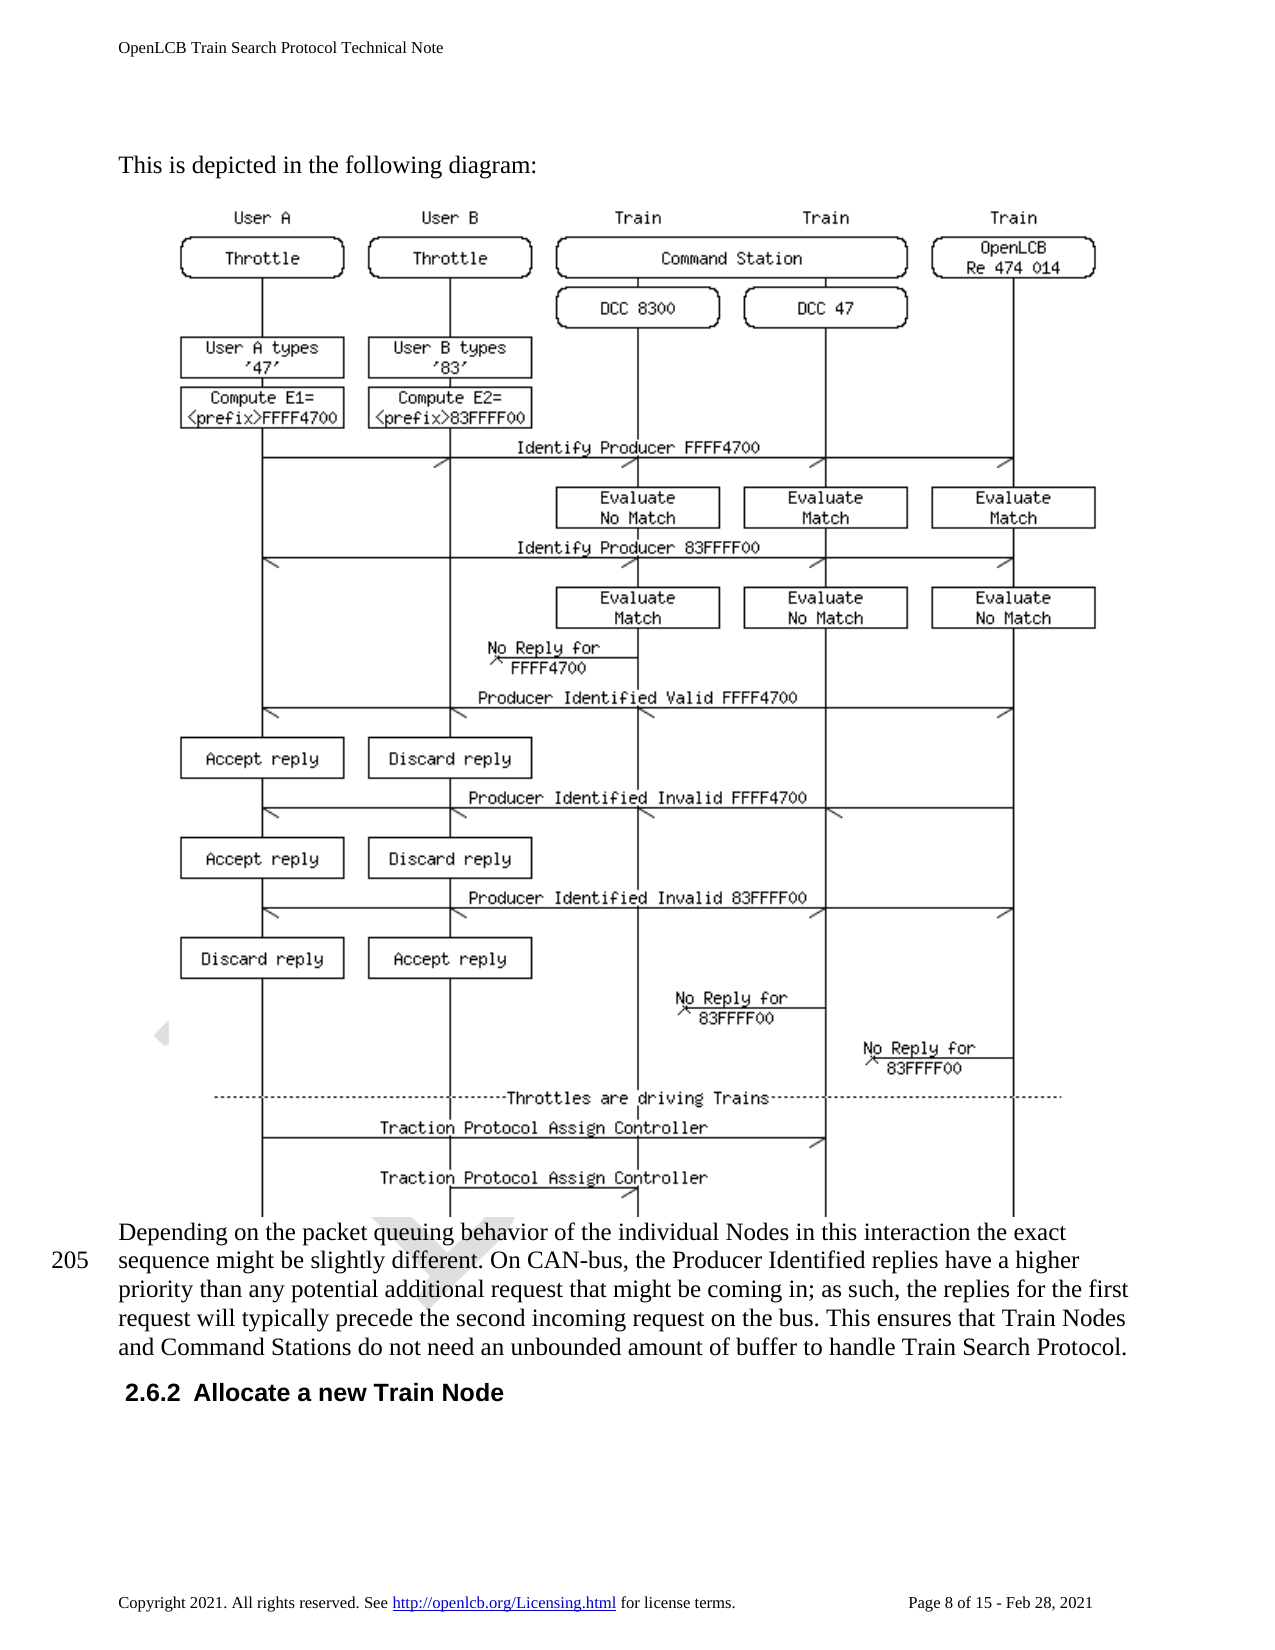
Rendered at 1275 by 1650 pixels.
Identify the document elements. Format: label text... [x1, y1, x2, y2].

text This is depicted in the following diagram: [118, 150, 1157, 179]
subtitle Allocate a new Train Node [118, 1378, 1157, 1407]
picture [168, 196, 1107, 1217]
text Depending on the packet queuing behavior of the individual Nodes in this interaction the exact sequence might be slightly different. On CAN-bus, the Producer Identified replies have a higher priority than any potential additional request that might be coming in; as such, the replies for the first request will typically precede the second incoming request on the bus. This ensures that Train Nodes and Command Stations do not need an unbounded amount of buffer to handle Train Search Protocol. [118, 196, 1157, 1360]
